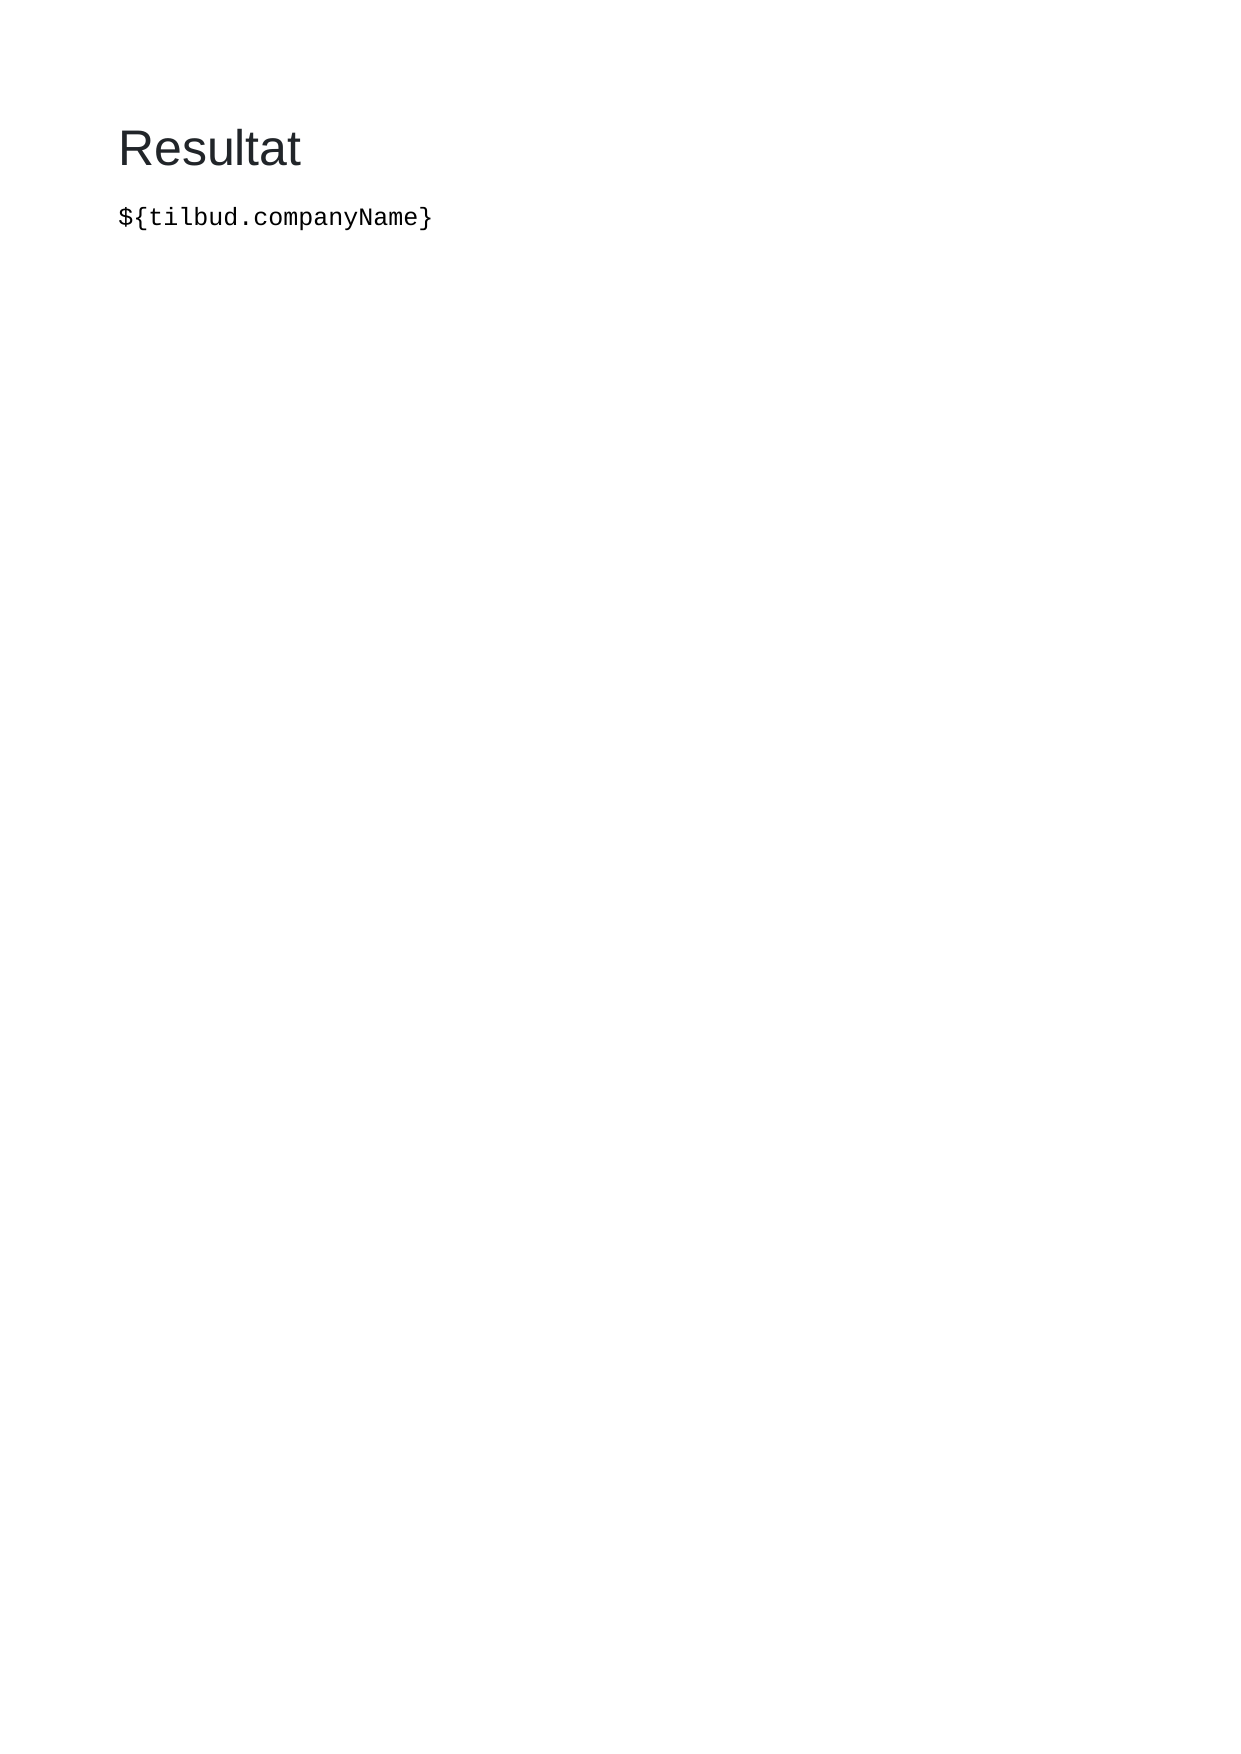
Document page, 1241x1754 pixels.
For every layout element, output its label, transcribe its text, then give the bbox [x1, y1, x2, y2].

text Resultat [118, 118, 1093, 176]
text ${tilbud.companyName} [118, 205, 1122, 233]
